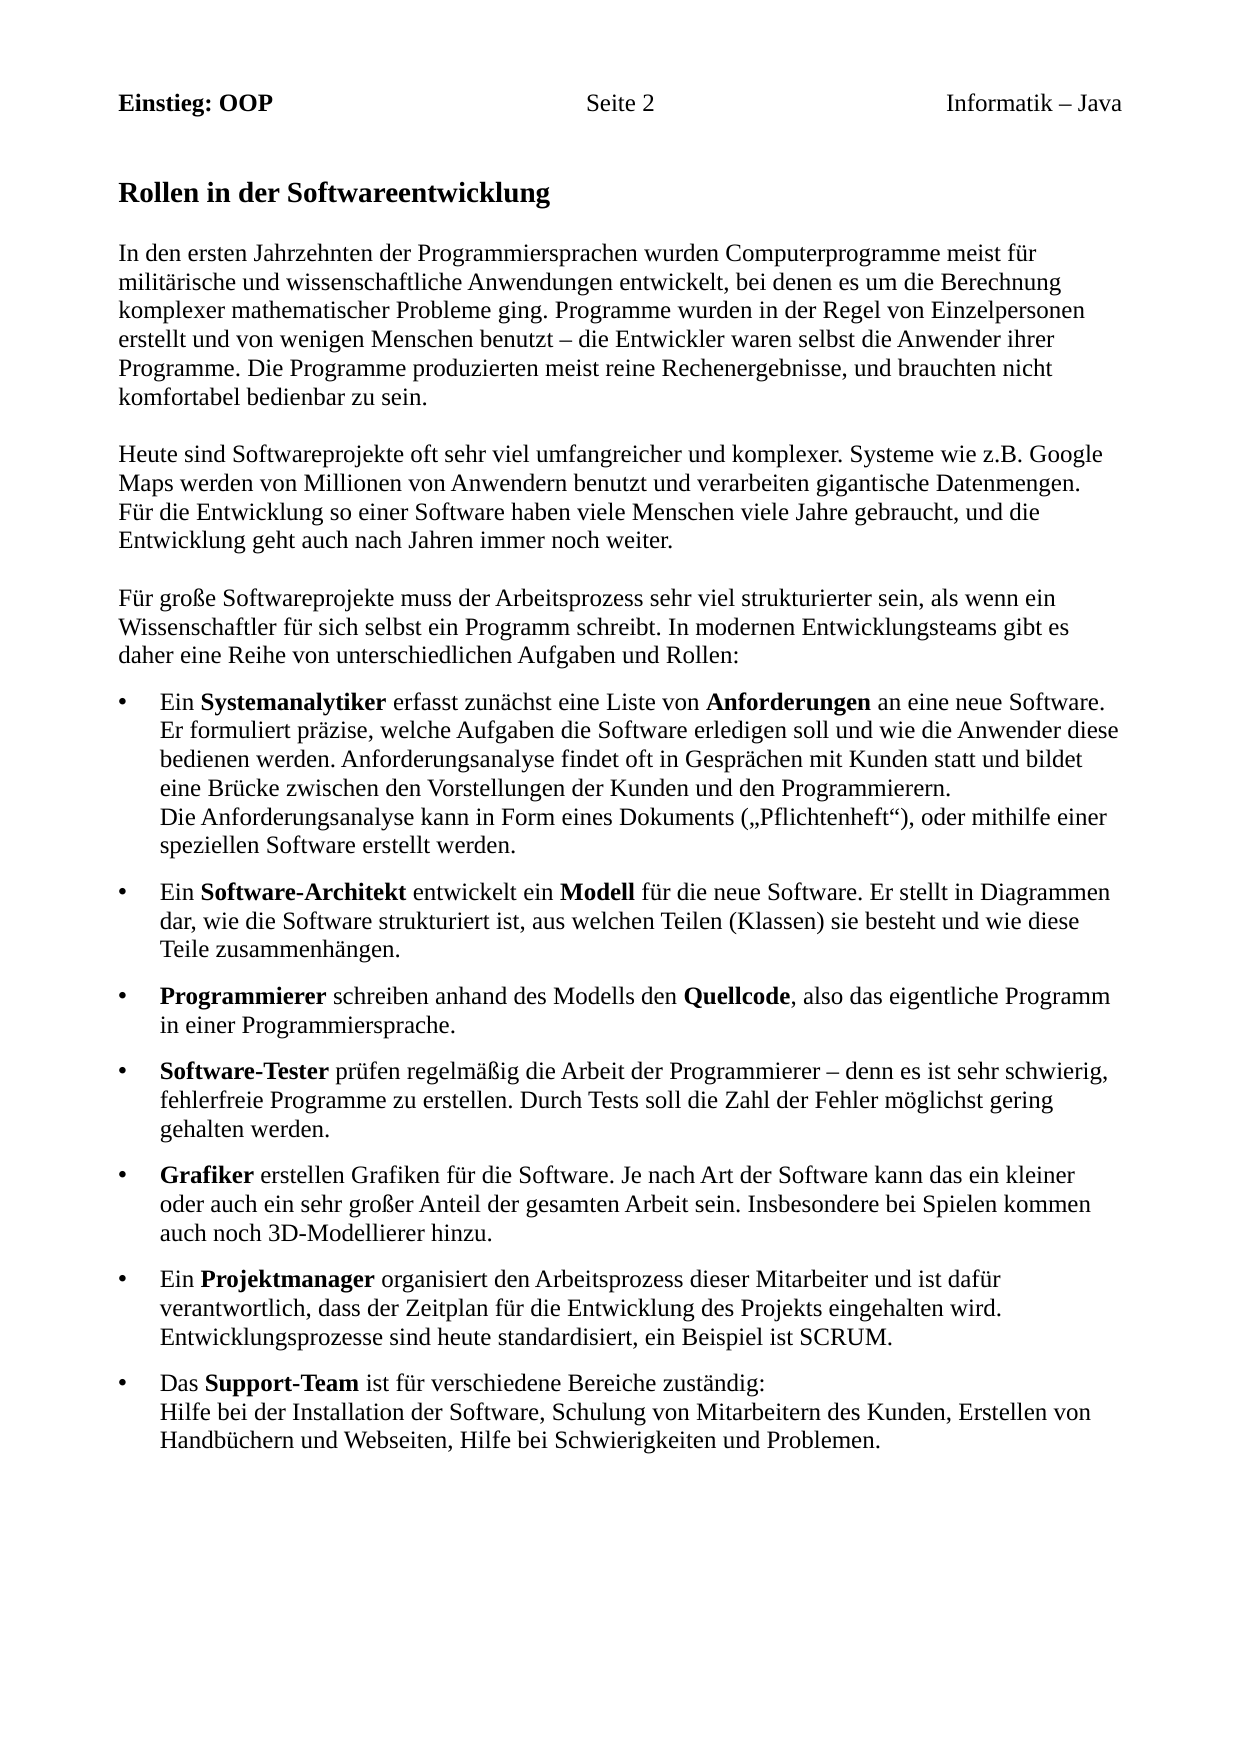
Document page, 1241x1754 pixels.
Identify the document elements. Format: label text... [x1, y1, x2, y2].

list Grafiker erstellen Grafiken für die Software. Je nach Art der Software kann das ein kleiner oder auch ein sehr großer Anteil der gesamten Arbeit sein. Insbesondere bei Spielen kommen auch noch 3D-Modellierer hinzu. [118, 1160, 1122, 1246]
list Das Support-Team ist für verschiedene Bereiche zuständig: Hilfe bei der Installation der Software, Schulung von Mitarbeitern des Kunden, Erstellen von Handbüchern und Webseiten, Hilfe bei Schwierigkeiten und Problemen. [118, 1368, 1122, 1454]
list Software-Tester prüfen regelmäßig die Arbeit der Programmierer – denn es ist sehr schwierig, fehlerfreie Programme zu erstellen. Durch Tests soll die Zahl der Fehler möglichst gering gehalten werden. [118, 1056, 1122, 1142]
text In den ersten Jahrzehnten der Programmiersprachen wurden Computerprogramme meist für militärische und wissenschaftliche Anwendungen entwickelt, bei denen es um die Berechnung komplexer mathematischer Probleme ging. Programme wurden in der Regel von Einzelpersonen erstellt und von wenigen Menschen benutzt – die Entwickler waren selbst die Anwender ihrer Programme. Die Programme produzierten meist reine Rechenergebnisse, und brauchten nicht komfortabel bedienbar zu sein. [118, 238, 1122, 410]
text Für große Softwareprojekte muss der Arbeitsprozess sehr viel strukturierter sein, als wenn ein Wissenschaftler für sich selbst ein Programm schreibt. In modernen Entwicklungsteams gibt es daher eine Reihe von unterschiedlichen Aufgaben und Rollen: [118, 583, 1122, 669]
list Programmierer schreiben anhand des Modells den Quellcode, also das eigentliche Programm in einer Programmiersprache. [118, 981, 1122, 1038]
text Heute sind Softwareprojekte oft sehr viel umfangreicher und komplexer. Systeme wie z.B. Google Maps werden von Millionen von Anwendern benutzt und verarbeiten gigantische Datenmengen. [118, 439, 1122, 497]
text Rollen in der Softwareentwicklung [118, 176, 1122, 209]
list Ein Software-Architekt entwickelt ein Modell für die neue Software. Er stellt in Diagrammen dar, wie die Software strukturiert ist, aus welchen Teilen (Klassen) sie besteht und wie diese Teile zusammenhängen. [118, 877, 1122, 963]
list Ein Projektmanager organisiert den Arbeitsprozess dieser Mitarbeiter und ist dafür verantwortlich, dass der Zeitplan für die Entwicklung des Projekts eingehalten wird. Entwicklungsprozesse sind heute standardisiert, ein Beispiel ist SCRUM. [118, 1264, 1122, 1350]
list Ein Systemanalytiker erfasst zunächst eine Liste von Anforderungen an eine neue Software. Er formuliert präzise, welche Aufgaben die Software erledigen soll und wie die Anwender diese bedienen werden. Anforderungsanalyse findet oft in Gesprächen mit Kunden statt und bildet eine Brücke zwischen den Vorstellungen der Kunden und den Programmierern. Die Anforderungsanalyse kann in Form eines Dokuments („Pflichtenheft“), oder mithilfe einer speziellen Software erstellt werden. [118, 687, 1122, 859]
text Für die Entwicklung so einer Software haben viele Menschen viele Jahre gebraucht, und die Entwicklung geht auch nach Jahren immer noch weiter. [118, 497, 1122, 554]
